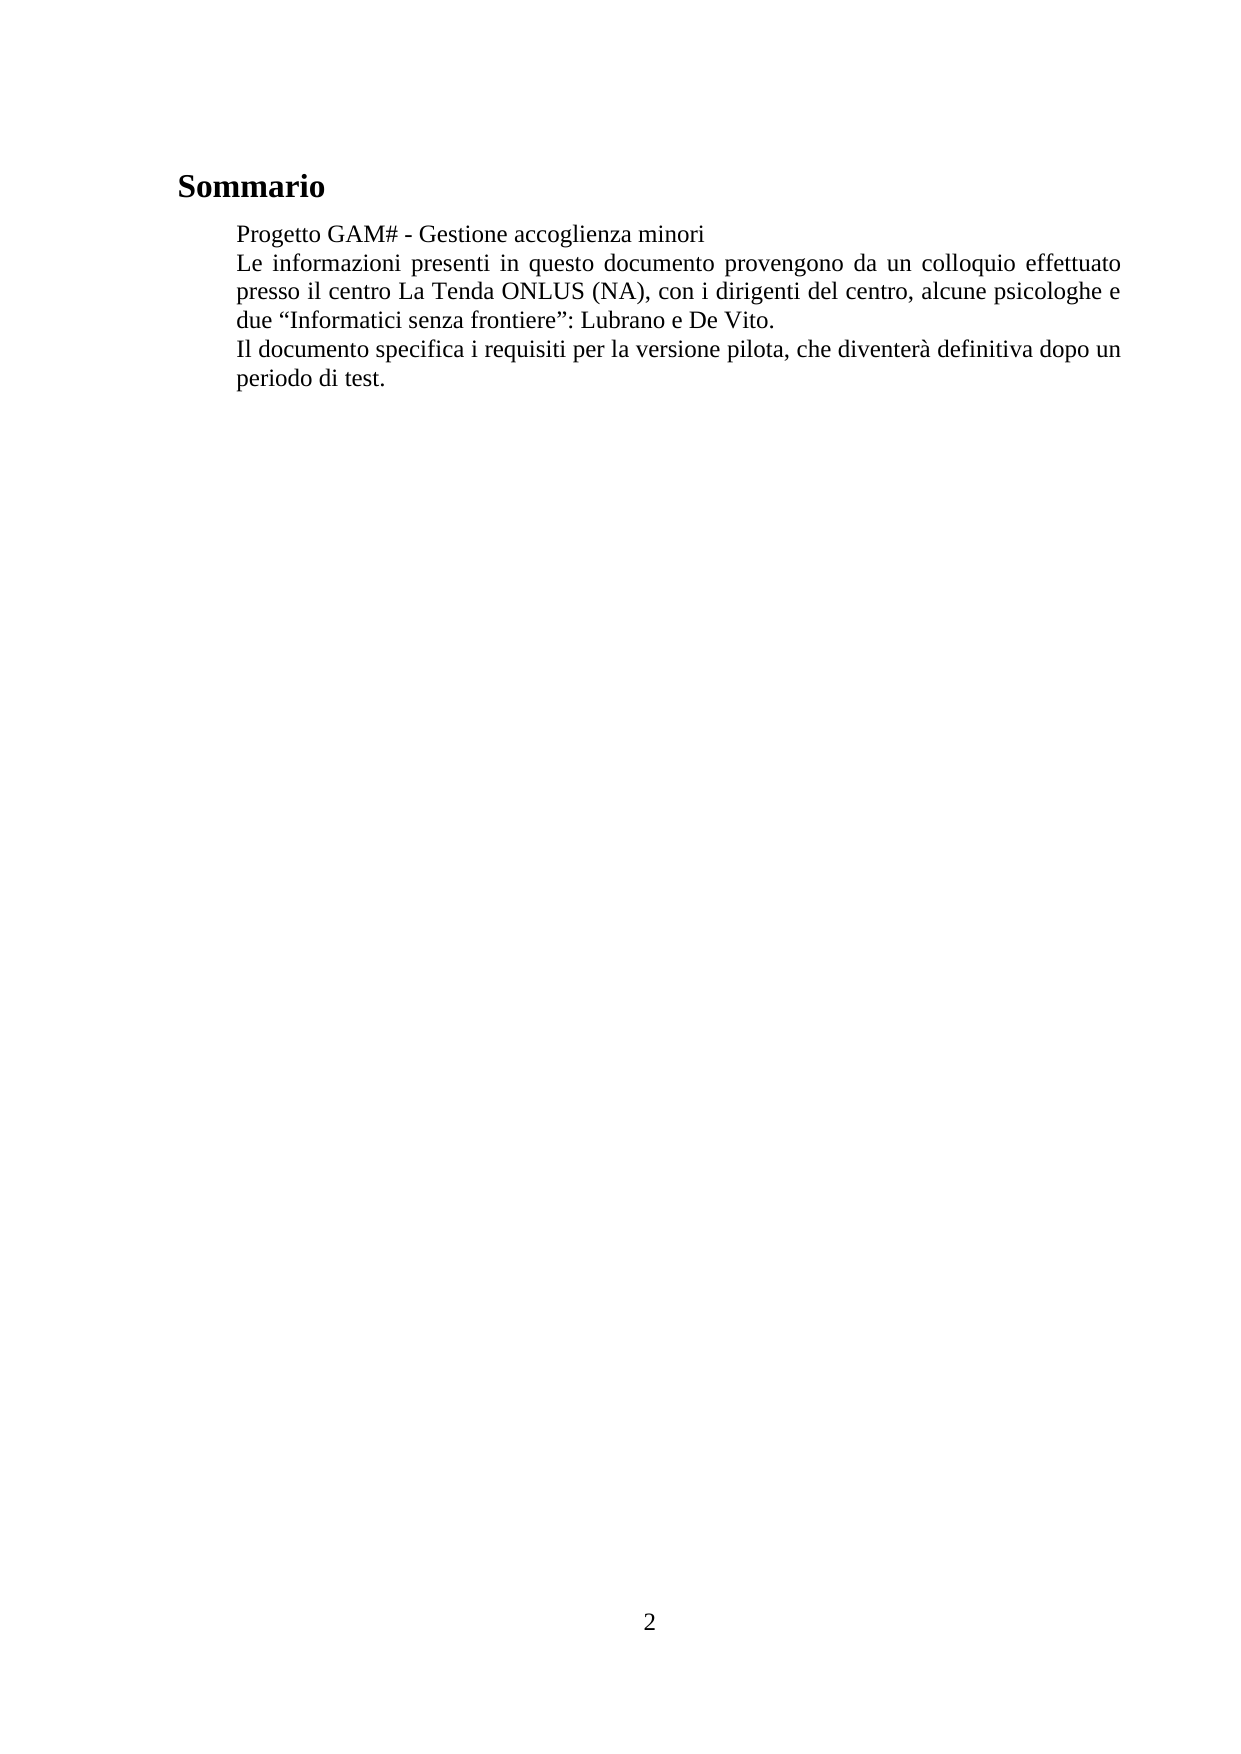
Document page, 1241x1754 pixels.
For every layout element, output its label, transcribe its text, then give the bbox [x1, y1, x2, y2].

text Il documento specifica i requisiti per la versione pilota, che diventerà definitiva dopo un periodo di test. [236, 334, 1122, 391]
text Le informazioni presenti in questo documento provengono da un colloquio effettuato presso il centro La Tenda ONLUS (NA), con i dirigenti del centro, alcune psicologhe e due “Informatici senza frontiere”: Lubrano e De Vito. [236, 248, 1122, 334]
text Progetto GAM# - Gestione accoglienza minori [236, 219, 1122, 248]
subtitle Sommario [177, 162, 1122, 204]
